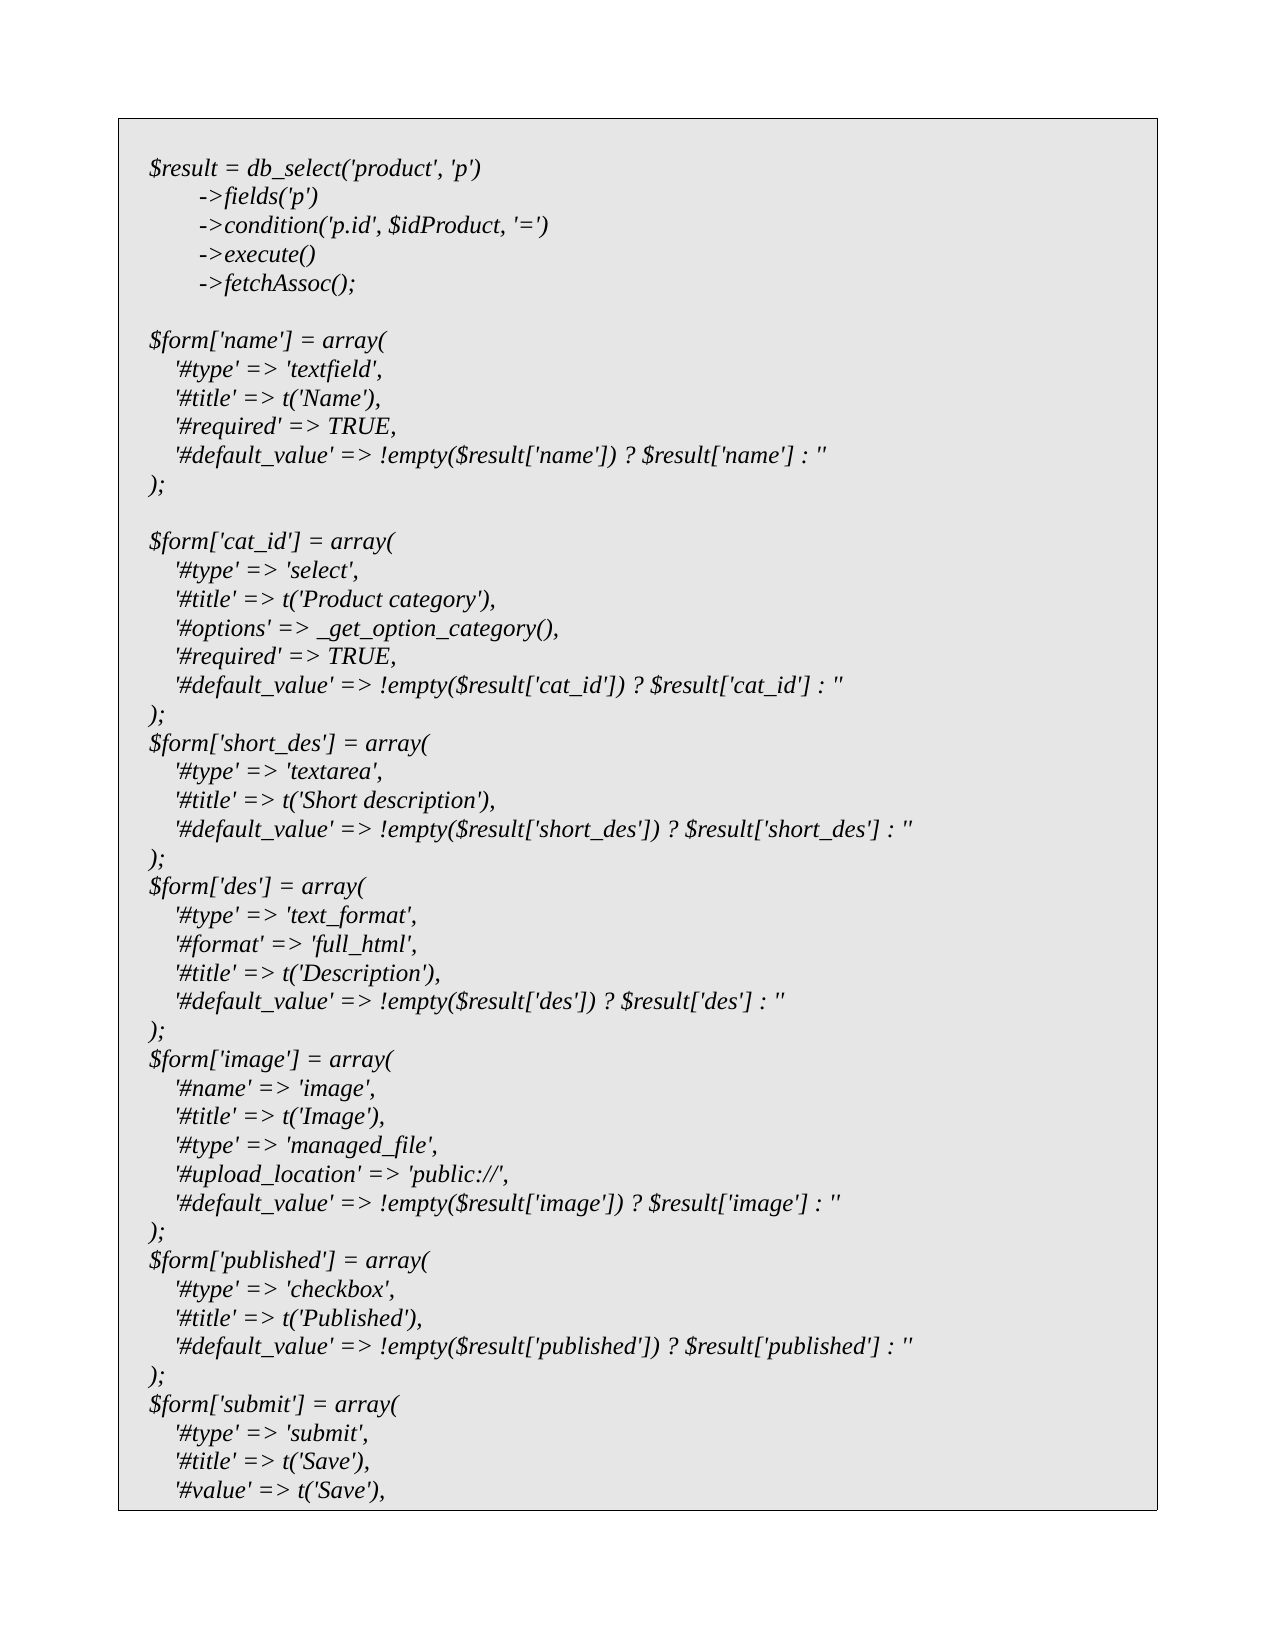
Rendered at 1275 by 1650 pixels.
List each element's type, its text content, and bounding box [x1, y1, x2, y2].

table_header $result = db_select('product', 'p') ->fields('p') ->condition('p.id', $idProduct, '=') ->execute() ->fetchAssoc(); $form['name'] = array( '#type' => 'textfield', '#title' => t('Name'), '#required' => TRUE, '#default_value' => !empty($result['name']) ? $result['name'] : '' ); $form['cat_id'] = array( '#type' => 'select', '#title' => t('Product category'), '#options' => _get_option_category(), '#required' => TRUE, '#default_value' => !empty($result['cat_id']) ? $result['cat_id'] : '' ); $form['short_des'] = array( '#type' => 'textarea', '#title' => t('Short description'), '#default_value' => !empty($result['short_des']) ? $result['short_des'] : '' ); $form['des'] = array( '#type' => 'text_format', '#format' => 'full_html', '#title' => t('Description'), '#default_value' => !empty($result['des']) ? $result['des'] : '' ); $form['image'] = array( '#name' => 'image', '#title' => t('Image'), '#type' => 'managed_file', '#upload_location' => 'public://', '#default_value' => !empty($result['image']) ? $result['image'] : '' ); $form['published'] = array( '#type' => 'checkbox', '#title' => t('Published'), '#default_value' => !empty($result['published']) ? $result['published'] : '' ); $form['submit'] = array( '#type' => 'submit', '#title' => t('Save'), '#value' => t('Save'), [119, 119, 1157, 1510]
